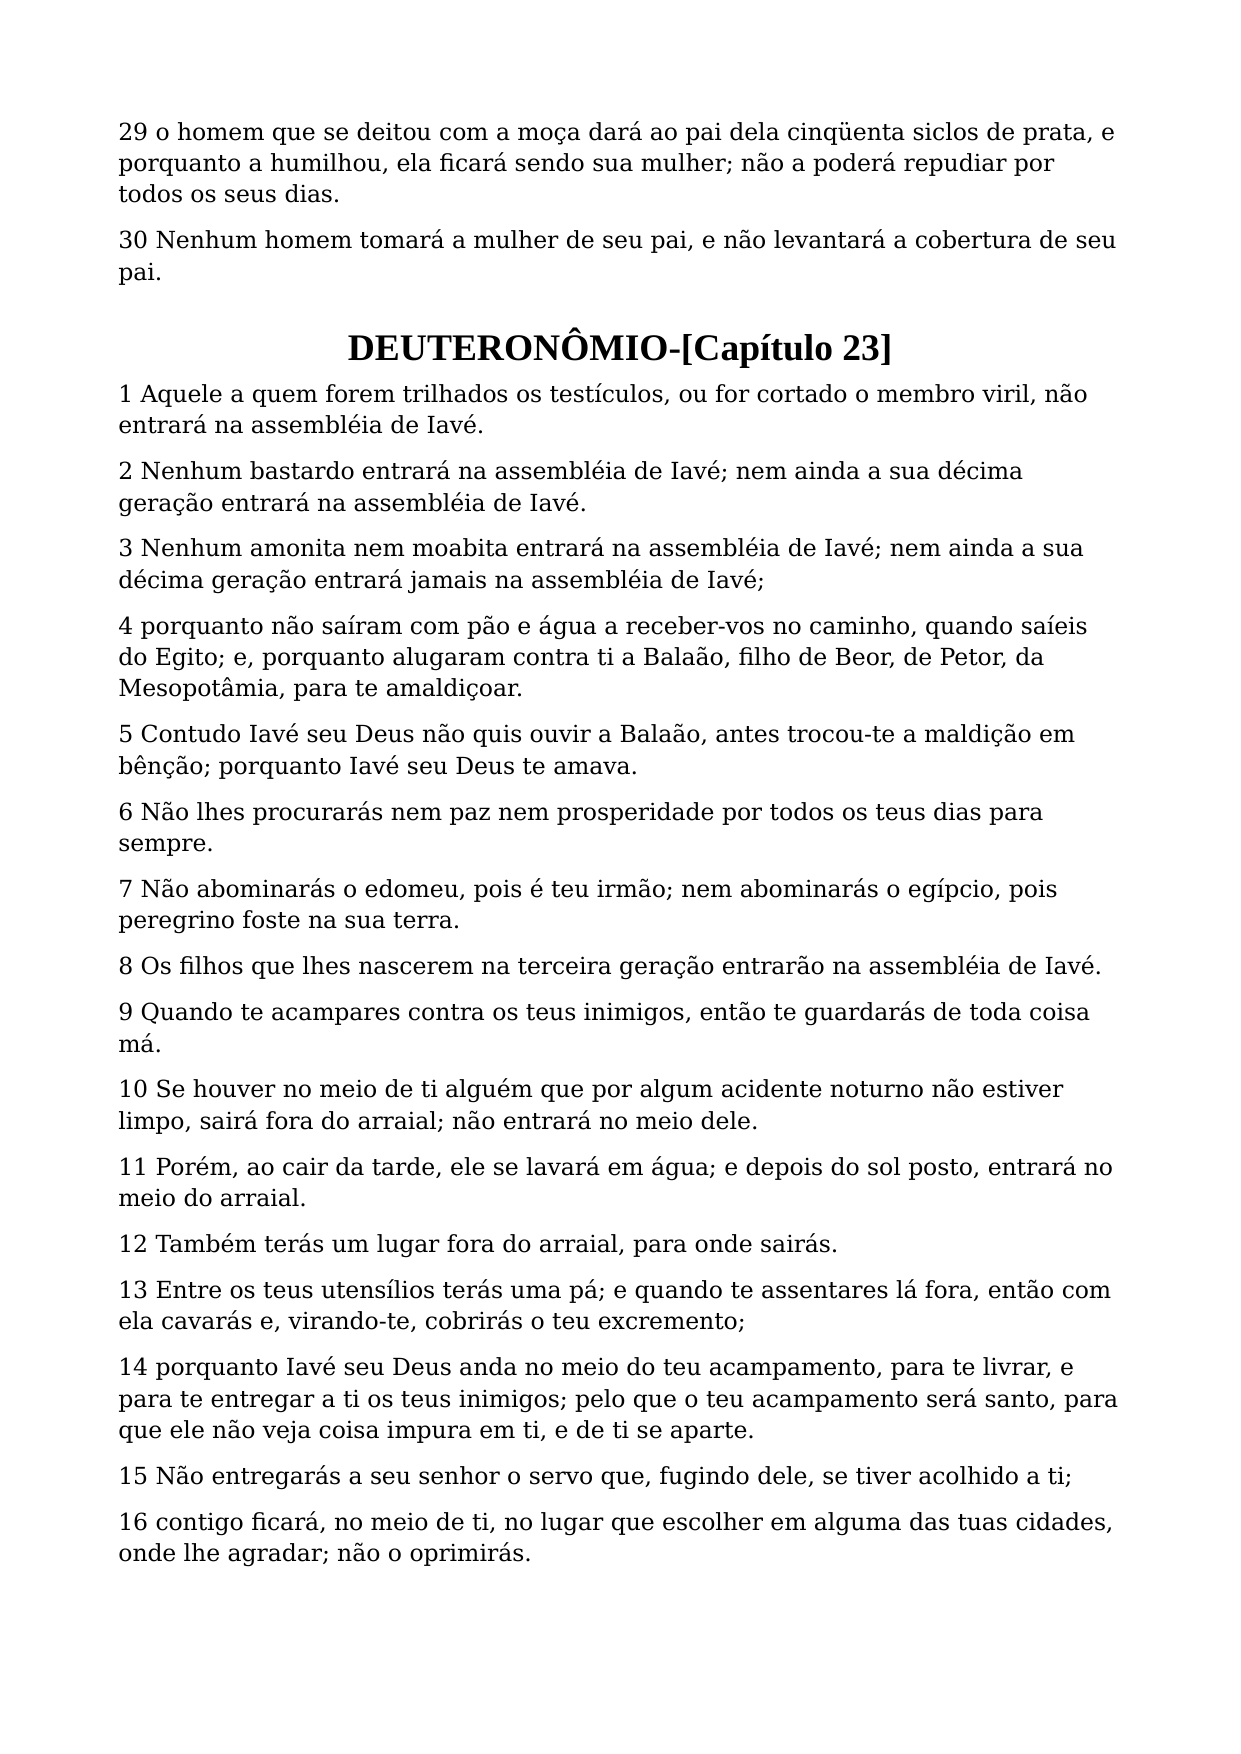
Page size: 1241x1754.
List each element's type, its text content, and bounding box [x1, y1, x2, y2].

text 5 Contudo Iavé seu Deus não quis ouvir a Balaão, antes trocou-te a maldição em bênção; porquanto Iavé seu Deus te amava. [118, 721, 1122, 780]
subtitle DEUTERONÔMIO-[Capítulo 23] [118, 325, 1122, 368]
text 13 Entre os teus utensílios terás uma pá; e quando te assentares lá fora, então com ela cavarás e, virando-te, cobrirás o teu excremento; [118, 1277, 1122, 1335]
text 6 Não lhes procurarás nem paz nem prosperidade por todos os teus dias para sempre. [118, 798, 1122, 857]
text 10 Se houver no meio de ti alguém que por algum acidente noturno não estiver limpo, sairá fora do arraial; não entrará no meio dele. [118, 1076, 1122, 1135]
text 4 porquanto não saíram com pão e água a receber-vos no caminho, quando saíeis do Egito; e, porquanto alugaram contra ti a Balaão, filho de Beor, de Petor, da Mesopotâmia, para te amaldiçoar. [118, 612, 1122, 702]
text 2 Nenhum bastardo entrará na assembléia de Iavé; nem ainda a sua décima geração entrará na assembléia de Iavé. [118, 458, 1122, 516]
text 1 Aquele a quem forem trilhados os testículos, ou for cortado o membro viril, não entrará na assembléia de Iavé. [118, 381, 1122, 439]
text 12 Também terás um lugar fora do arraial, para onde sairás. [118, 1231, 1122, 1258]
text 11 Porém, ao cair da tarde, ele se lavará em água; e depois do sol posto, entrará no meio do arraial. [118, 1153, 1122, 1212]
text 29 o homem que se deitou com a moça dará ao pai dela cinqüenta siclos de prata, e porquanto a humilhou, ela ficará sendo sua mulher; não a poderá repudiar por todos os seus dias. [118, 118, 1122, 208]
text 3 Nenhum amonita nem moabita entrará na assembléia de Iavé; nem ainda a sua décima geração entrará jamais na assembléia de Iavé; [118, 535, 1122, 594]
text 7 Não abominarás o edomeu, pois é teu irmão; nem abominarás o egípcio, pois peregrino foste na sua terra. [118, 876, 1122, 934]
text 30 Nenhum homem tomará a mulher de seu pai, e não levantará a cobertura de seu pai. [118, 227, 1122, 285]
text 15 Não entregarás a seu senhor o servo que, fugindo dele, se tiver acolhido a ti; [118, 1463, 1122, 1490]
text 9 Quando te acampares contra os teus inimigos, então te guardarás de toda coisa má. [118, 999, 1122, 1057]
text 14 porquanto Iavé seu Deus anda no meio do teu acampamento, para te livrar, e para te entregar a ti os teus inimigos; pelo que o teu acampamento será santo, para que ele não veja coisa impura em ti, e de ti se aparte. [118, 1354, 1122, 1444]
text 8 Os filhos que lhes nascerem na terceira geração entrarão na assembléia de Iavé. [118, 953, 1122, 980]
text 16 contigo ficará, no meio de ti, no lugar que escolher em alguma das tuas cidades, onde lhe agradar; não o oprimirás. [118, 1508, 1122, 1567]
